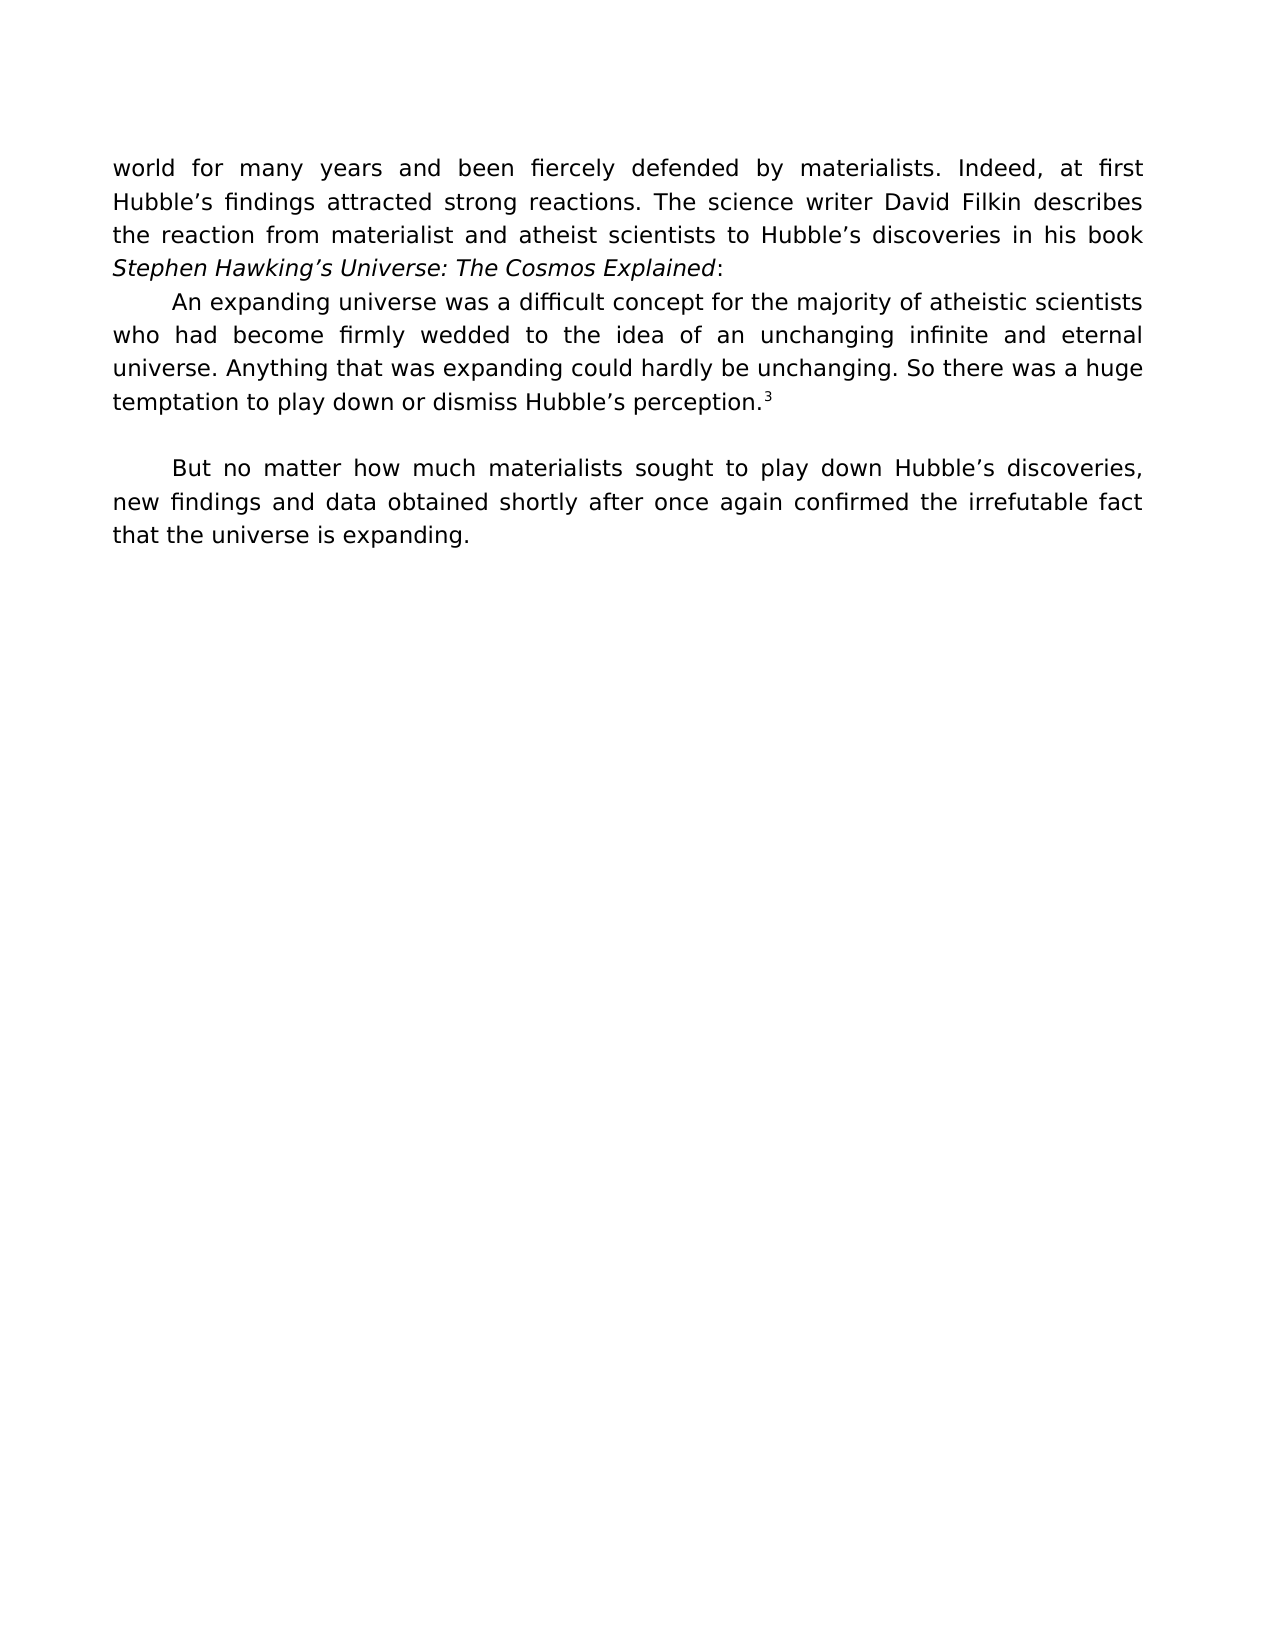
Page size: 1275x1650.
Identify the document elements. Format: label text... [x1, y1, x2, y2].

text world for many years and been fiercely defended by materialists. Indeed, at first Hubble’s findings attracted strong reactions. The science writer David Filkin describes the reaction from materialist and atheist scientists to Hubble’s discoveries in his book Stephen Hawking’s Universe: The Cosmos Explained: [112, 150, 1145, 283]
text An expanding universe was a difficult concept for the majority of atheistic scientists who had become firmly wedded to the idea of an unchanging infinite and eternal universe. Anything that was expanding could hardly be unchanging. So there was a huge temptation to play down or dismiss Hubble’s perception.3 [112, 283, 1145, 417]
text But no matter how much materialists sought to play down Hubble’s discoveries, new findings and data obtained shortly after once again confirmed the irrefutable fact that the universe is expanding. [112, 450, 1145, 550]
